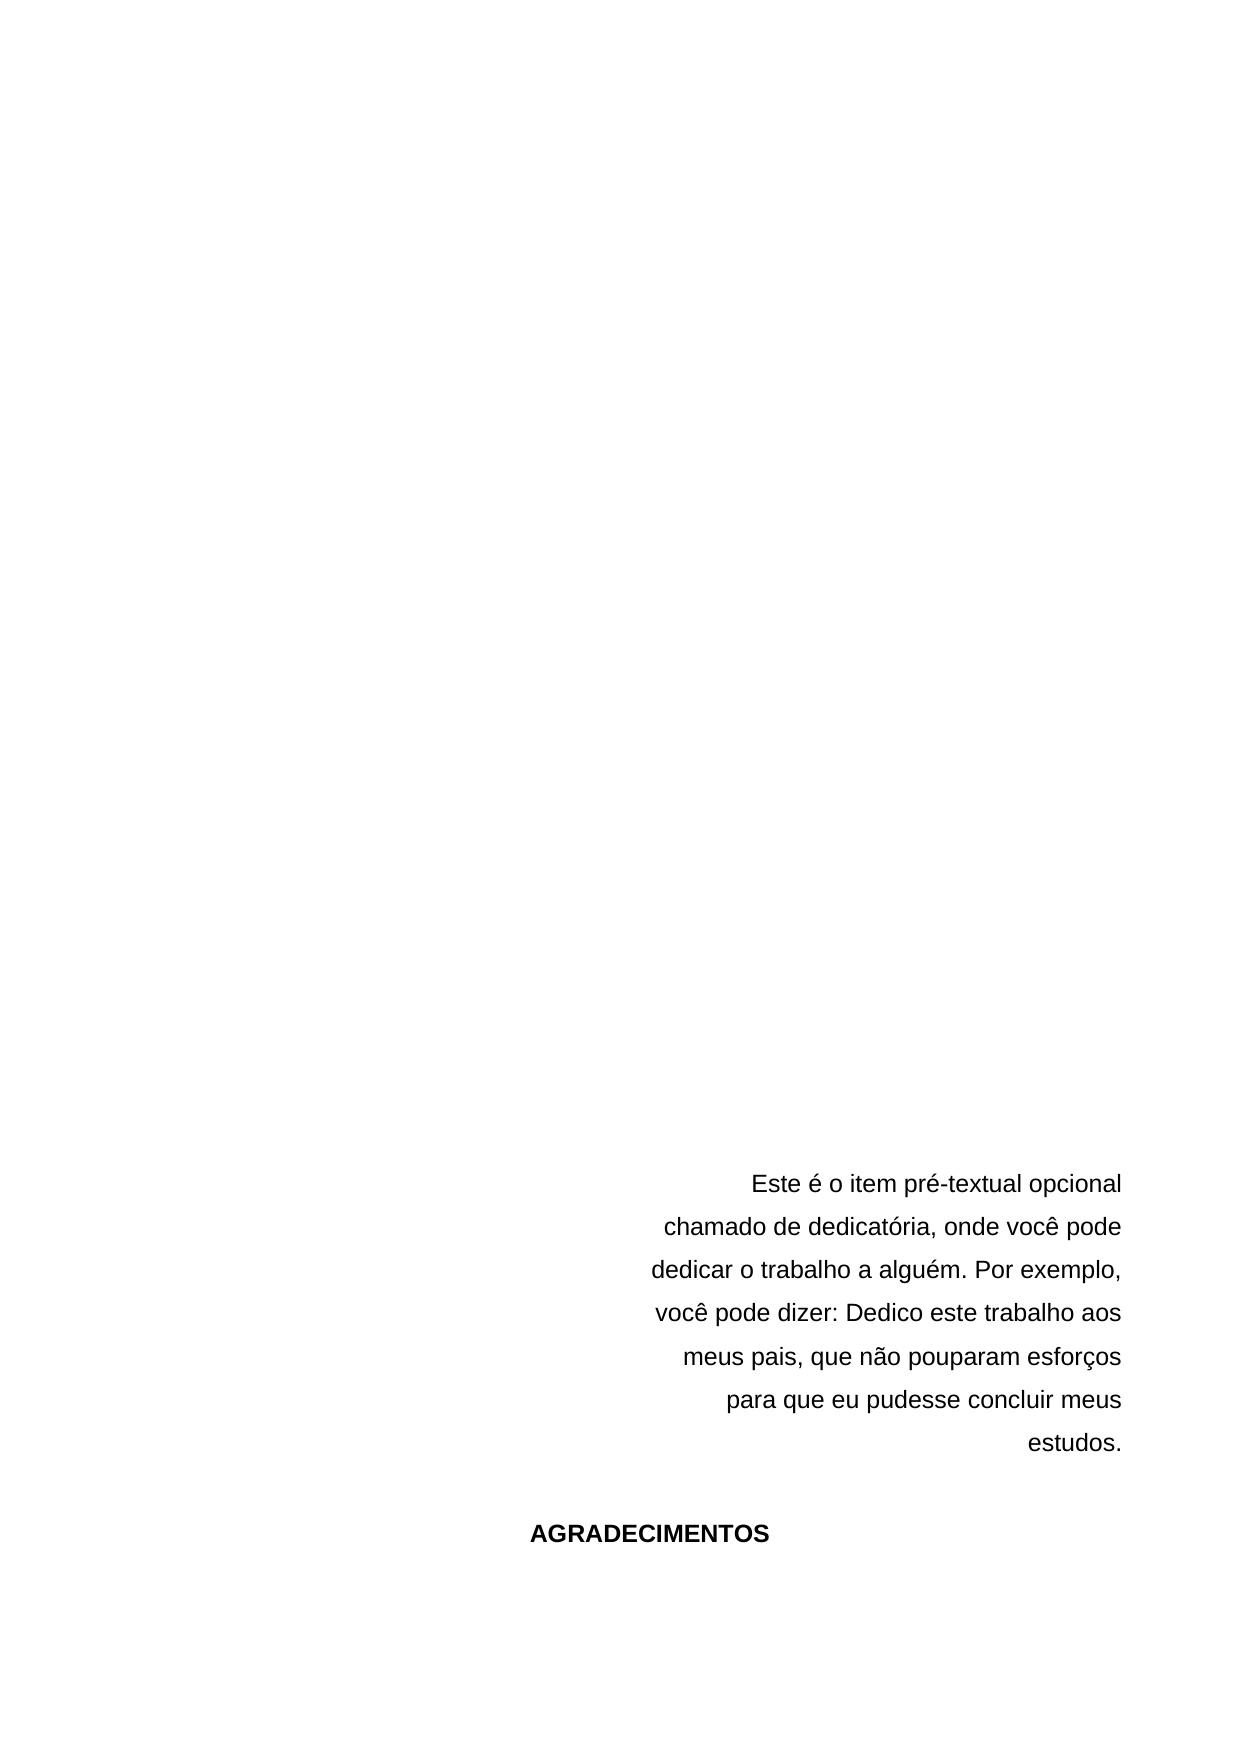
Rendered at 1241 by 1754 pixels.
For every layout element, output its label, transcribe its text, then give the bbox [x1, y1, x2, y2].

text Este é o item pré-textual opcional chamado de dedicatória, onde você pode dedicar o trabalho a alguém. Por exemplo, você pode dizer: Dedico este trabalho aos meus pais, que não pouparam esforços para que eu pudesse concluir meus estudos. [650, 1169, 1122, 1457]
text AGRADECIMENTOS [177, 1519, 1122, 1547]
